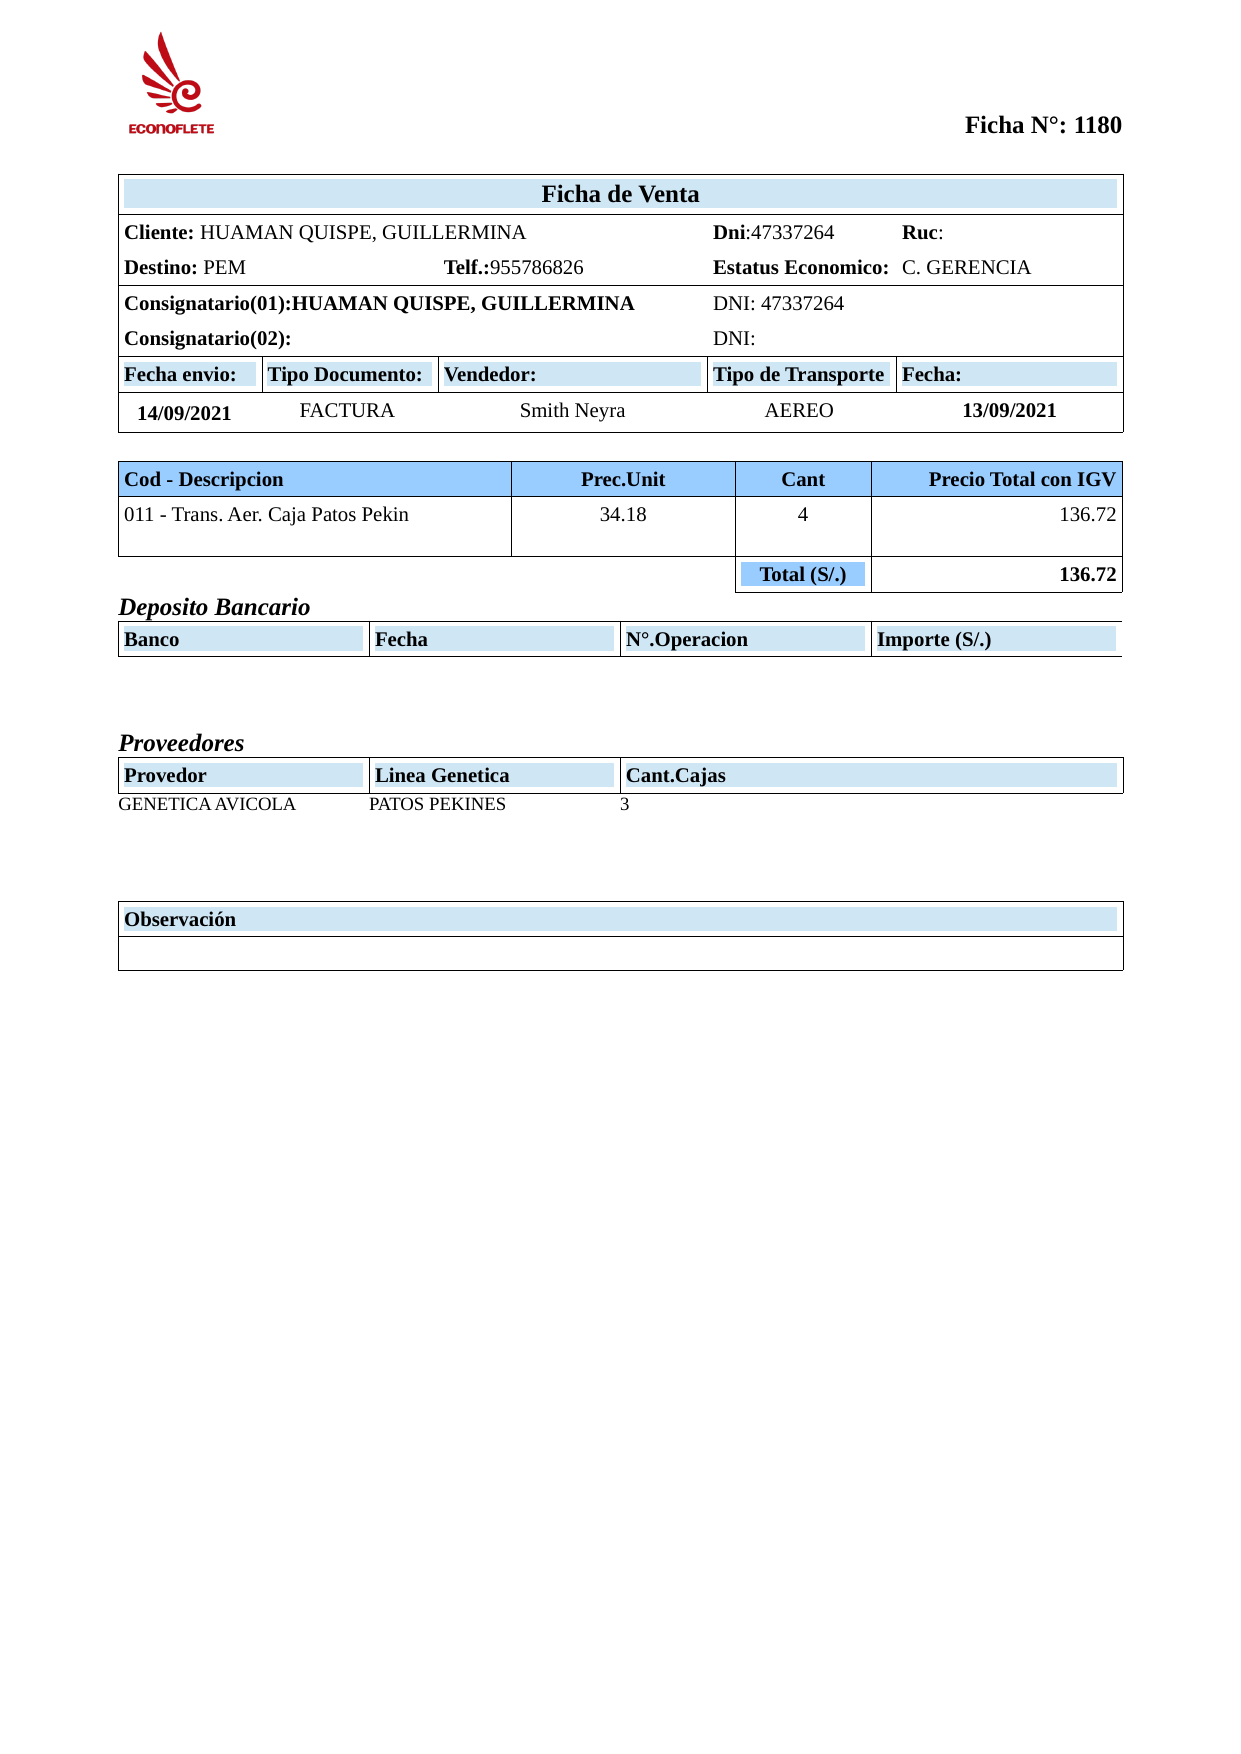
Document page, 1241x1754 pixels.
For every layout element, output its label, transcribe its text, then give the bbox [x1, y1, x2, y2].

table_cell [369, 879, 620, 901]
table_cell [118, 705, 369, 728]
table_header Precio Total con IGV [872, 462, 1122, 496]
table_header Prec.Unit [512, 462, 735, 496]
table_cell [118, 858, 369, 879]
text Proveedores [118, 728, 1122, 757]
table_cell 14/09/2021 [119, 393, 262, 432]
table_cell GENETICA AVICOLA [118, 794, 369, 814]
table_header Banco [119, 622, 369, 656]
table_cell [369, 657, 620, 680]
table_cell FACTURA [262, 393, 438, 432]
table_cell Consignatario(01):HUAMAN QUISPE, GUILLERMINA [119, 286, 707, 321]
table_cell 4 [736, 497, 871, 556]
table_cell Destino: PEM [119, 249, 438, 285]
table_cell Total (S/.) [736, 557, 871, 592]
table_cell [871, 680, 1122, 704]
table_cell AEREO [707, 393, 896, 432]
table_cell 011 - Trans. Aer. Caja Patos Pekin [119, 497, 511, 556]
table_cell Fecha envio: [119, 357, 262, 392]
table_cell DNI: 47337264 [707, 286, 1123, 321]
table_cell [871, 657, 1122, 680]
table_cell [620, 680, 871, 704]
table_cell Estatus Economico: [707, 249, 896, 285]
table_cell Vendedor: [439, 357, 707, 392]
table_header Cant [736, 462, 871, 496]
table_cell DNI: [707, 321, 1123, 356]
table_header Cant.Cajas [621, 758, 1123, 793]
table_cell [511, 557, 735, 592]
table_cell [620, 705, 871, 728]
text Deposito Bancario [118, 592, 1122, 621]
table_header N°.Operacion [621, 622, 871, 656]
table_cell [369, 858, 620, 879]
table_cell [620, 657, 871, 680]
table_cell Cliente: HUAMAN QUISPE, GUILLERMINA [119, 215, 707, 249]
table_cell Tipo de Transporte [708, 357, 896, 392]
table_cell Dni:47337264 [707, 215, 896, 249]
table_cell [118, 657, 369, 680]
table_header Ficha de Venta [119, 175, 1123, 214]
table_cell Smith Neyra [438, 393, 707, 432]
table_cell [369, 836, 620, 858]
table_cell 13/09/2021 [896, 393, 1123, 432]
table_cell Telf.:955786826 [438, 249, 707, 285]
table_cell [118, 879, 369, 901]
table_cell C. GERENCIA [896, 249, 1123, 285]
table_cell [620, 879, 1123, 901]
table_cell [118, 680, 369, 704]
table_cell [620, 836, 1123, 858]
table_header Cod - Descripcion [119, 462, 511, 496]
table_header Linea Genetica [370, 758, 620, 793]
table_cell [118, 557, 511, 592]
table_cell [871, 705, 1122, 728]
table_cell [620, 858, 1123, 879]
table_cell 34.18 [512, 497, 735, 556]
table_cell PATOS PEKINES [369, 794, 620, 814]
table_cell 136.72 [872, 557, 1122, 592]
table_cell [369, 705, 620, 728]
picture [118, 31, 225, 134]
table_cell [119, 937, 1123, 969]
table_cell [118, 815, 369, 836]
table_cell [118, 836, 369, 858]
table_cell [369, 680, 620, 704]
table_header Provedor [119, 758, 369, 793]
table_cell 136.72 [872, 497, 1122, 556]
table_header Fecha [370, 622, 620, 656]
table_cell Fecha: [897, 357, 1123, 392]
table_cell 3 [620, 794, 1123, 814]
table_cell Consignatario(02): [119, 321, 707, 356]
table_header Observación [119, 902, 1123, 936]
table_cell [620, 815, 1123, 836]
table_cell [369, 815, 620, 836]
table_cell Ruc: [896, 215, 1123, 249]
table_cell Tipo Documento: [263, 357, 438, 392]
table_header Importe (S/.) [872, 622, 1122, 656]
